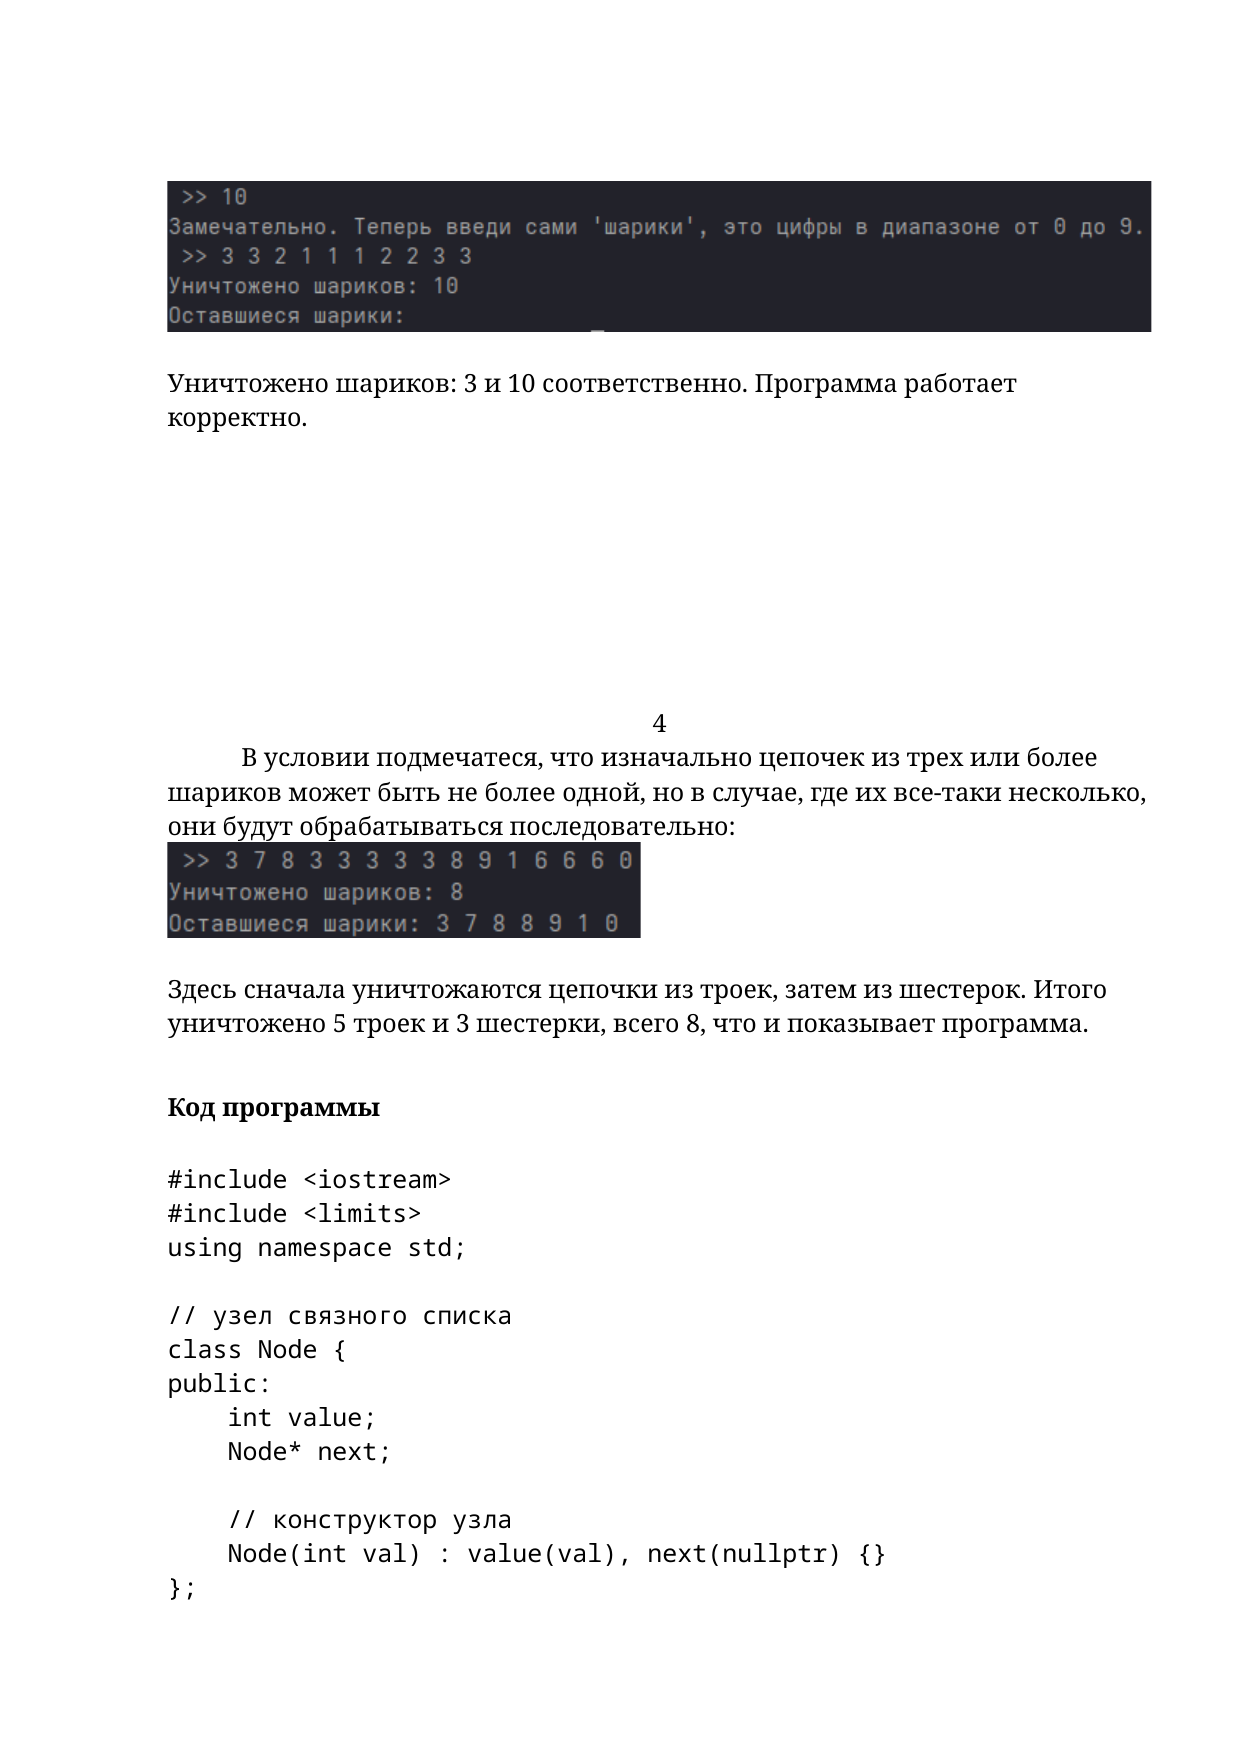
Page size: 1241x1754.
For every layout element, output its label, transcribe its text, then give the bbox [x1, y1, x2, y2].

text }; [167, 1570, 1152, 1604]
text class Node { [167, 1332, 1152, 1366]
text int value; [167, 1400, 1152, 1434]
text 4 [167, 706, 1152, 740]
text В условии подмечатеся, что изначально цепочек из трех или более шариков может быть не более одной, но в случае, где их все-таки несколько, они будут обрабатываться последовательно: [167, 740, 1152, 842]
text #include <limits> [167, 1195, 1152, 1229]
text Уничтожено шариков: 3 и 10 соответственно. Программа работает корректно. [167, 365, 1152, 433]
text Здесь сначала уничтожаются цепочки из троек, затем из шестерок. Итого уничтожено 5 троек и 3 шестерки, всего 8, что и показывает программа. [167, 972, 1152, 1040]
text public: [167, 1366, 1152, 1400]
subtitle Код программы [167, 1090, 1152, 1124]
picture [167, 181, 1152, 332]
picture [167, 842, 641, 938]
text using namespace std; [167, 1229, 1152, 1263]
text Node(int val) : value(val), next(nullptr) {} [167, 1536, 1152, 1570]
text // конструктор узла [167, 1502, 1152, 1536]
text // узел связного списка [167, 1298, 1152, 1332]
text #include <iostream> [167, 1161, 1152, 1195]
text Node* next; [167, 1434, 1152, 1468]
